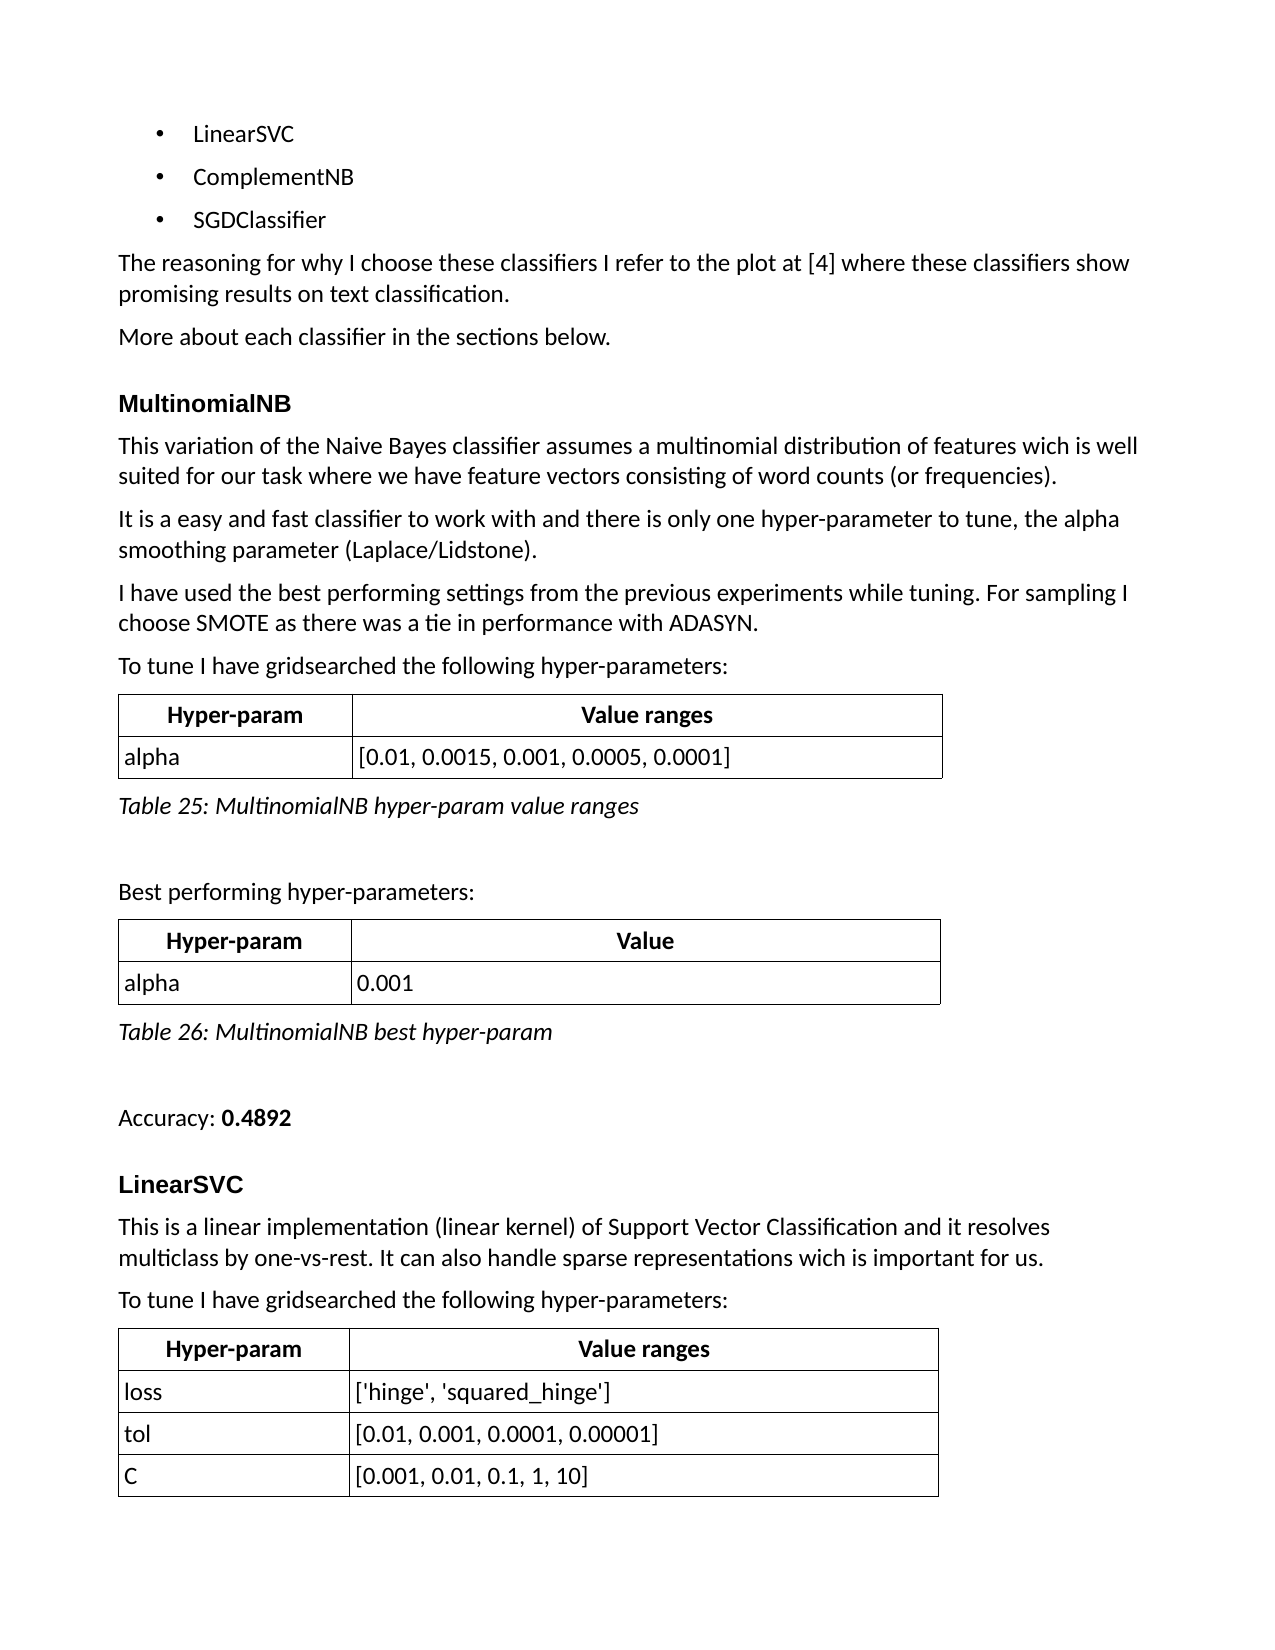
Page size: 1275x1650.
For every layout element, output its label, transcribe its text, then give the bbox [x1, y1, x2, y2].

table_header Hyper-param [119, 1329, 349, 1370]
text Table 25: MultinomialNB hyper-param value ranges [118, 790, 1157, 821]
text To tune I have gridsearched the following hyper-parameters: [118, 650, 1157, 681]
text Table 26: MultinomialNB best hyper-param [118, 1016, 1157, 1047]
table_cell ['hinge', 'squared_hinge'] [350, 1371, 938, 1412]
subtitle LinearSVC [118, 1170, 1157, 1199]
table_header Value ranges [353, 695, 942, 736]
table_header Hyper-param [119, 920, 351, 961]
list SGDClassifier [156, 204, 1157, 235]
list ComplementNB [156, 161, 1157, 192]
table_cell [0.01, 0.001, 0.0001, 0.00001] [350, 1413, 938, 1454]
text This is a linear implementation (linear kernel) of Support Vector Classification and it resolves multiclass by one-vs-rest. It can also handle sparse representations wich is important for us. [118, 1211, 1157, 1272]
table_cell alpha [119, 962, 351, 1003]
subtitle MultinomialNB [118, 389, 1157, 417]
table_cell C [119, 1455, 349, 1496]
text The reasoning for why I choose these classifiers I refer to the plot at [4] where these classifiers show promising results on text classification. [118, 247, 1157, 308]
text Best performing hyper-parameters: [118, 876, 1157, 907]
text Accuracy: 0.4892 [118, 1102, 1157, 1133]
text To tune I have gridsearched the following hyper-parameters: [118, 1285, 1157, 1315]
text It is a easy and fast classifier to work with and there is only one hyper-parameter to tune, the alpha smoothing parameter (Laplace/Lidstone). [118, 503, 1157, 564]
text I have used the best performing settings from the previous experiments while tuning. For sampling I choose SMOTE as there was a tie in performance with ADASYN. [118, 577, 1157, 638]
table_cell 0.001 [352, 962, 940, 1003]
table_header Value ranges [350, 1329, 938, 1370]
list LinearSVC [156, 118, 1157, 149]
table_cell tol [119, 1413, 349, 1454]
table_cell loss [119, 1371, 349, 1412]
table_header Value [352, 920, 940, 961]
table_cell [0.001, 0.01, 0.1, 1, 10] [350, 1455, 938, 1496]
text More about each classifier in the sections below. [118, 321, 1157, 351]
table_header Hyper-param [119, 695, 352, 736]
table_cell alpha [119, 737, 352, 778]
table_cell [0.01, 0.0015, 0.001, 0.0005, 0.0001] [353, 737, 942, 778]
text This variation of the Naive Bayes classifier assumes a multinomial distribution of features wich is well suited for our task where we have feature vectors consisting of word counts (or frequencies). [118, 430, 1157, 491]
